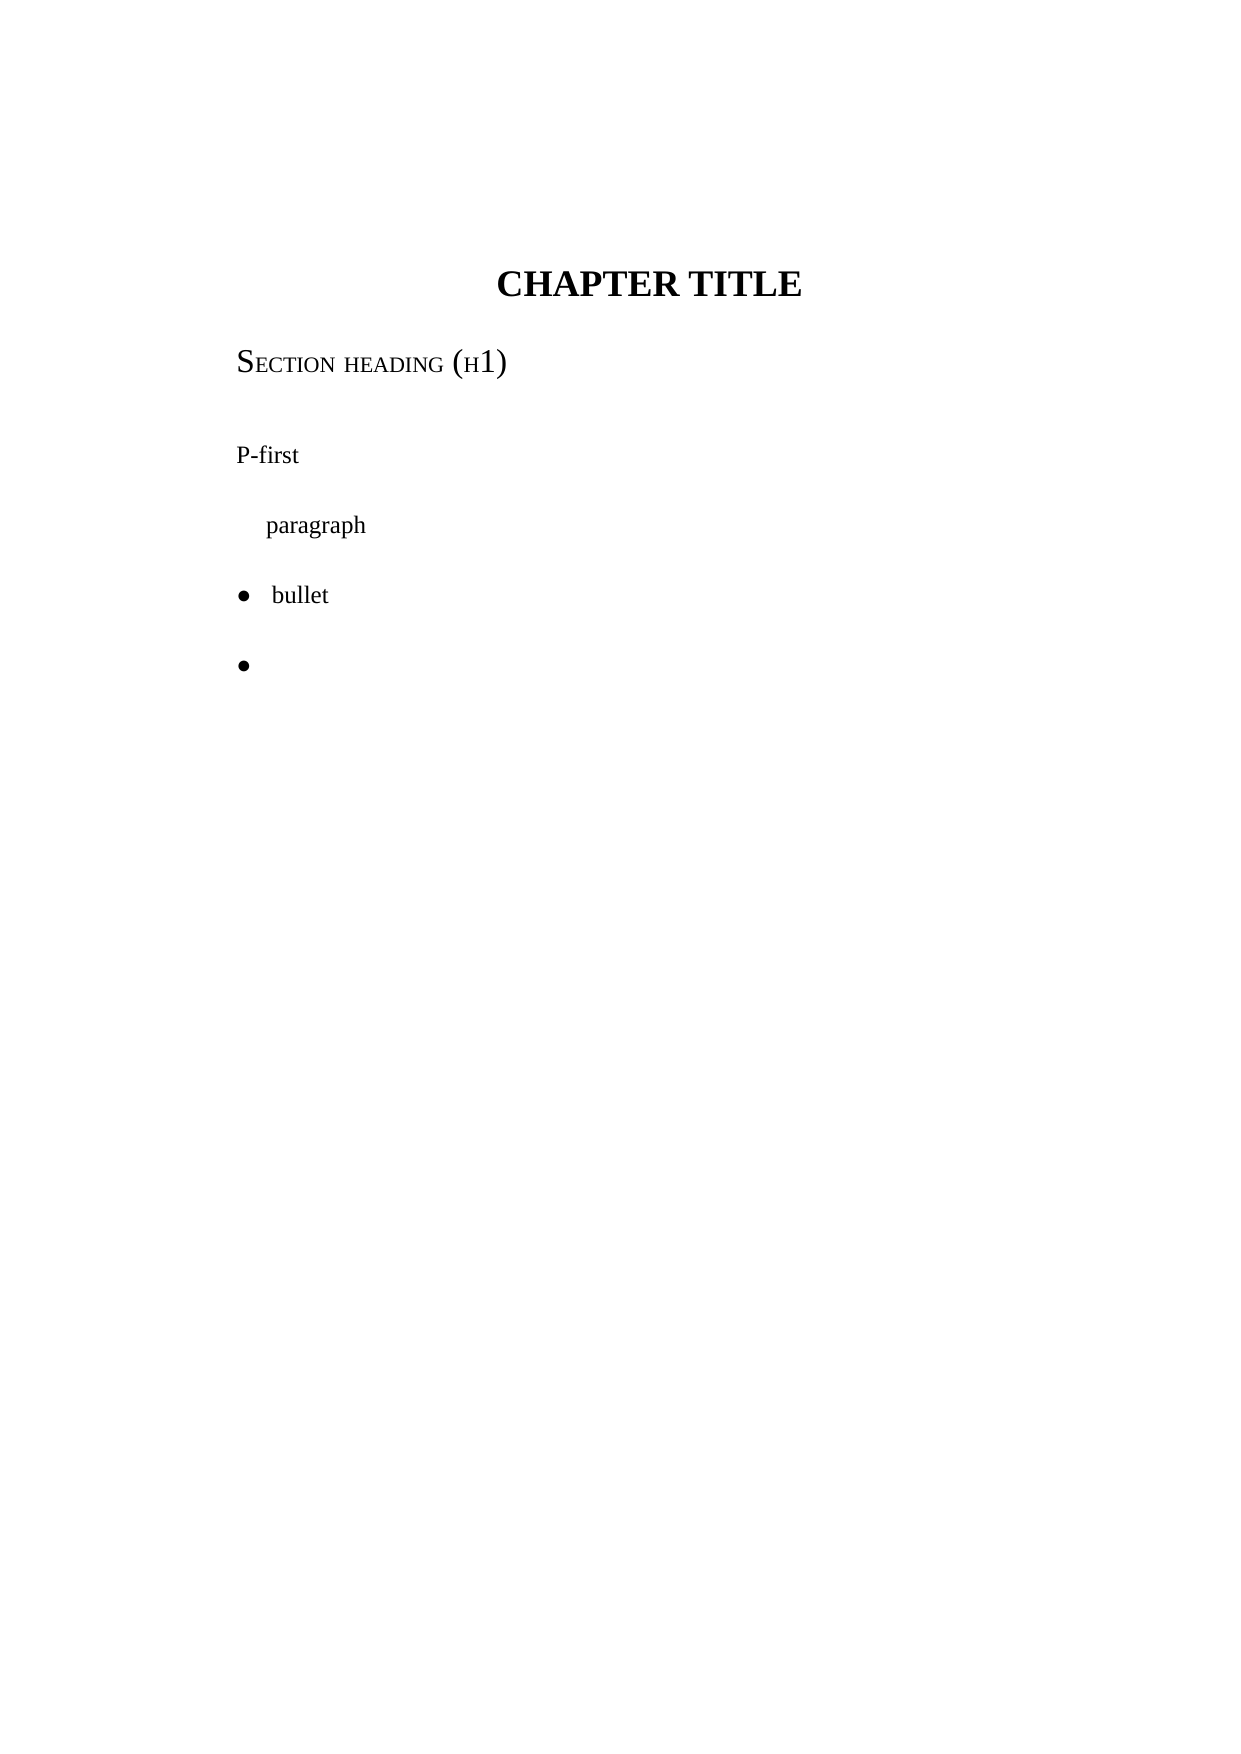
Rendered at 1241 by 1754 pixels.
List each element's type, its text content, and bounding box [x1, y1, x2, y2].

text P-first [236, 440, 1063, 469]
text paragraph [236, 511, 1063, 539]
text Section heading (h1) [236, 342, 1063, 380]
list bullet [236, 581, 1063, 609]
title Chapter Title [236, 261, 1063, 304]
